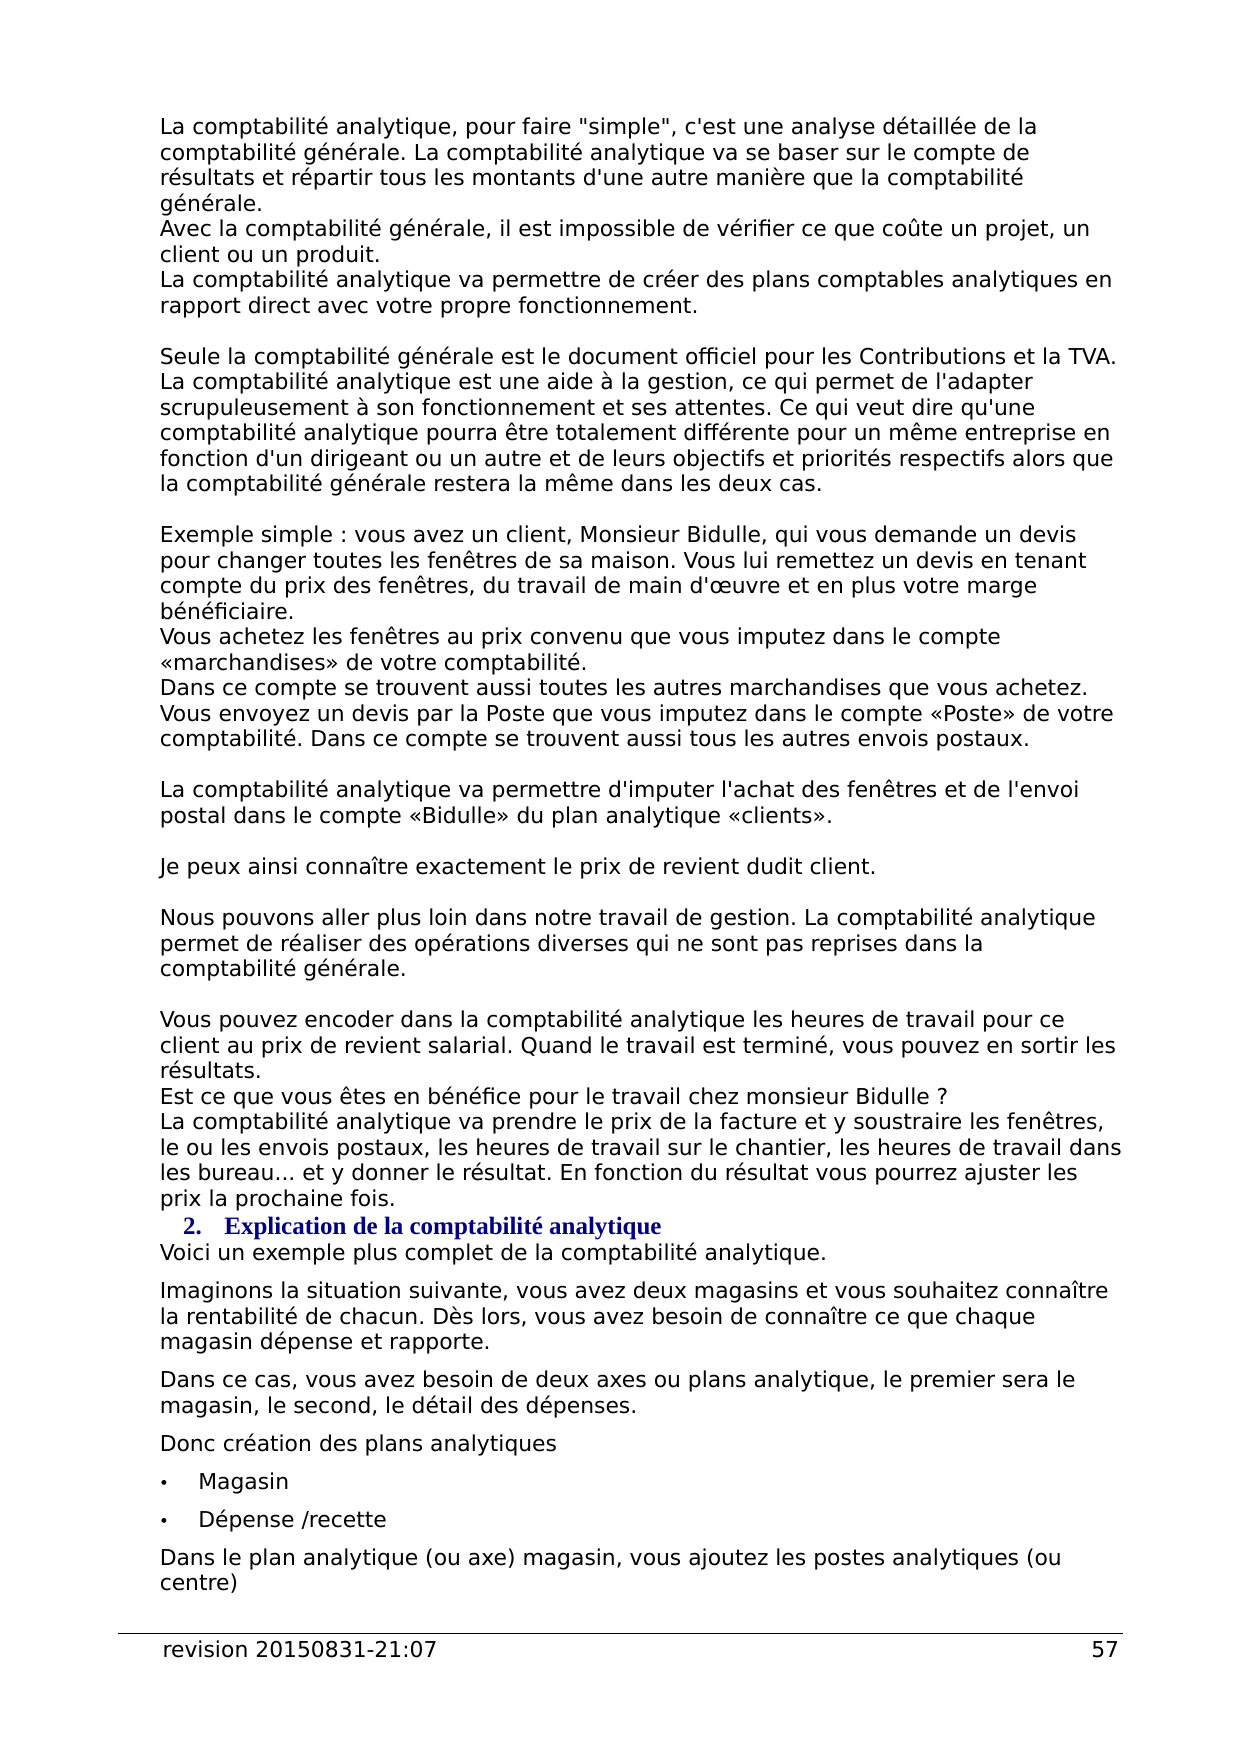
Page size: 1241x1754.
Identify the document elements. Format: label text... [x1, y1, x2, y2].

text Est ce que vous êtes en bénéfice pour le travail chez monsieur Bidulle ? [159, 1084, 1123, 1109]
text Seule la comptabilité générale est le document officiel pour les Contributions et la TVA. La comptabilité analytique est une aide à la gestion, ce qui permet de l'adapter scrupuleusement à son fonctionnement et ses attentes. Ce qui veut dire qu'une comptabilité analytique pourra être totalement différente pour un même entreprise en fonction d'un dirigeant ou un autre et de leurs objectifs et priorités respectifs alors que la comptabilité générale restera la même dans les deux cas. [159, 344, 1123, 497]
text Vous achetez les fenêtres au prix convenu que vous imputez dans le compte «marchandises» de votre comptabilité. [159, 624, 1123, 676]
subtitle Explication de la comptabilité analytique [177, 1211, 1123, 1240]
text Voici un exemple plus complet de la comptabilité analytique. [159, 1240, 1123, 1266]
text La comptabilité analytique va permettre de créer des plans comptables analytiques en rapport direct avec votre propre fonctionnement. [159, 267, 1123, 318]
text Dans ce compte se trouvent aussi toutes les autres marchandises que vous achetez. Vous envoyez un devis par la Poste que vous imputez dans le compte «Poste» de votre comptabilité. Dans ce compte se trouvent aussi tous les autres envois postaux. [159, 676, 1123, 752]
text Avec la comptabilité générale, il est impossible de vérifier ce que coûte un projet, un client ou un produit. [159, 216, 1123, 267]
text Imaginons la situation suivante, vous avez deux magasins et vous souhaitez connaître la rentabilité de chacun. Dès lors, vous avez besoin de connaître ce que chaque magasin dépense et rapporte. [159, 1278, 1123, 1355]
text Vous pouvez encoder dans la comptabilité analytique les heures de travail pour ce client au prix de revient salarial. Quand le travail est terminé, vous pouvez en sortir les résultats. [159, 1007, 1123, 1084]
text Je peux ainsi connaître exactement le prix de revient dudit client. [159, 854, 1123, 880]
text La comptabilité analytique, pour faire "simple", c'est une analyse détaillée de la comptabilité générale. La comptabilité analytique va se baser sur le compte de résultats et répartir tous les montants d'une autre manière que la comptabilité générale. [159, 114, 1123, 216]
text La comptabilité analytique va permettre d'imputer l'achat des fenêtres et de l'envoi postal dans le compte «Bidulle» du plan analytique «clients». [159, 778, 1123, 829]
text Nous pouvons aller plus loin dans notre travail de gestion. La comptabilité analytique permet de réaliser des opérations diverses qui ne sont pas reprises dans la comptabilité générale. [159, 905, 1123, 982]
text Dans le plan analytique (ou axe) magasin, vous ajoutez les postes analytiques (ou centre) [159, 1545, 1123, 1596]
text Exemple simple : vous avez un client, Monsieur Bidulle, qui vous demande un devis pour changer toutes les fenêtres de sa maison. Vous lui remettez un devis en tenant compte du prix des fenêtres, du travail de main d'œuvre et en plus votre marge bénéficiaire. [159, 522, 1123, 624]
list Dépense /recette [161, 1507, 1123, 1532]
text La comptabilité analytique va prendre le prix de la facture et y soustraire les fenêtres, le ou les envois postaux, les heures de travail sur le chantier, les heures de travail dans les bureau... et y donner le résultat. En fonction du résultat vous pourrez ajuster les prix la prochaine fois. [159, 1109, 1123, 1211]
text Donc création des plans analytiques [159, 1431, 1123, 1456]
text Dans ce cas, vous avez besoin de deux axes ou plans analytique, le premier sera le magasin, le second, le détail des dépenses. [159, 1367, 1123, 1418]
list Magasin [161, 1469, 1123, 1494]
